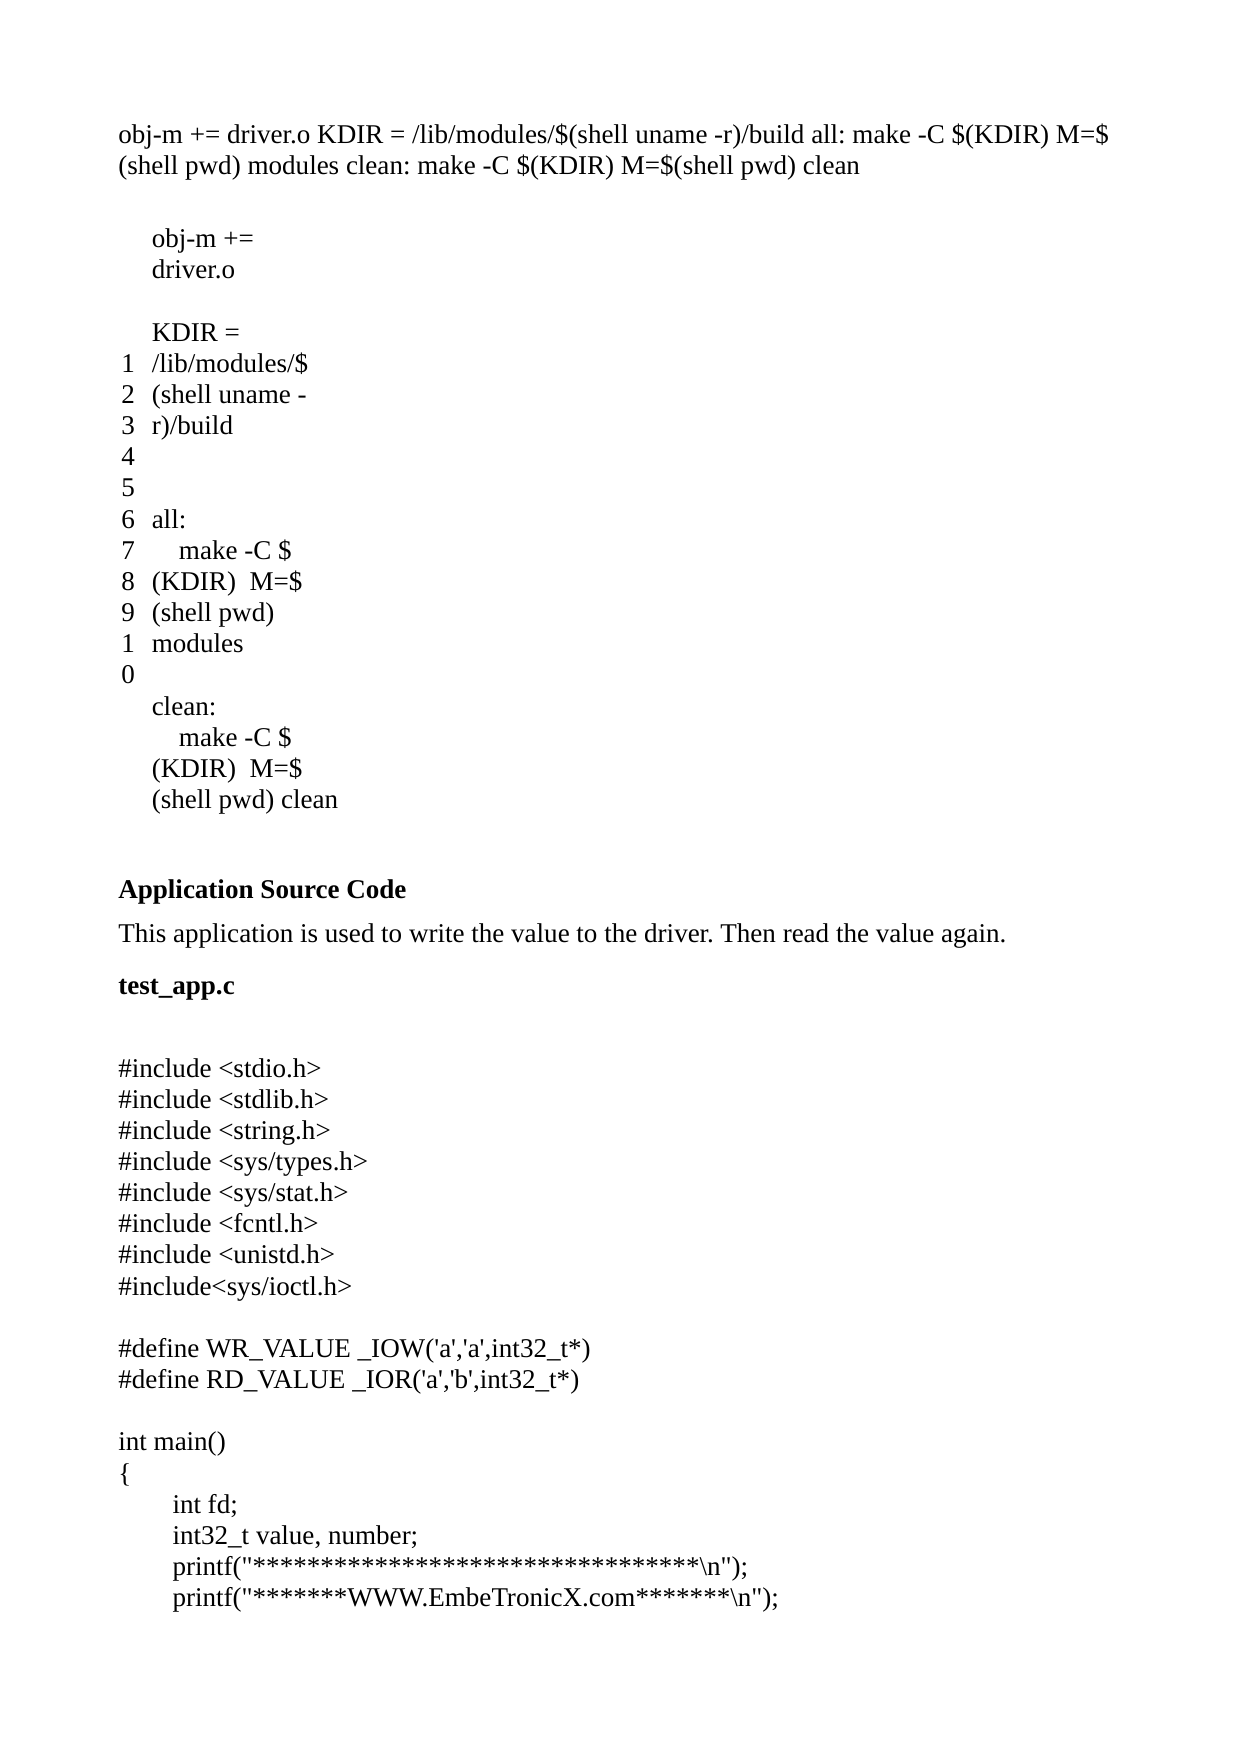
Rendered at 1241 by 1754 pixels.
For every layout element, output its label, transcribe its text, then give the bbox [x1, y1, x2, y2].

text test_app.c [118, 969, 1122, 1000]
text #include <sys/stat.h> [118, 1176, 1122, 1207]
text #include <stdlib.h> [118, 1083, 1122, 1114]
text #include <unistd.h> [118, 1239, 1122, 1270]
text int main() [118, 1426, 1122, 1457]
text obj-m += driver.o KDIR = /lib/modules/$(shell uname -r)/build all: make -C $(KDIR) M=$(shell pwd) modules clean: make -C $(KDIR) M=$(shell pwd) clean [118, 118, 1122, 180]
text #include <stdio.h> [118, 1052, 1122, 1083]
text #include <sys/types.h> [118, 1145, 1122, 1176]
text printf("*******WWW.EmbeTronicX.com*******\n"); [118, 1581, 1122, 1612]
text #define WR_VALUE _IOW('a','a',int32_t*) [118, 1332, 1122, 1363]
table_header 1 2 3 4 5 6 7 8 9 10 [118, 220, 149, 817]
text { [118, 1457, 1122, 1488]
text int32_t value, number; [118, 1519, 1122, 1550]
text #include <fcntl.h> [118, 1207, 1122, 1239]
text #include <string.h> [118, 1114, 1122, 1145]
text int fd; [118, 1488, 1122, 1519]
text #include<sys/ioctl.h> [118, 1270, 1122, 1301]
text printf("*********************************\n"); [118, 1550, 1122, 1581]
text #define RD_VALUE _IOR('a','b',int32_t*) [118, 1363, 1122, 1394]
subtitle Application Source Code [118, 873, 1122, 904]
text This application is used to write the value to the driver. Then read the value again. [118, 917, 1122, 948]
table_header obj-m += driver.o KDIR = /lib/modules/$(shell uname -r)/build all: make -C $(KDIR) M=$(shell pwd) modules clean: make -C $(KDIR) M=$(shell pwd) clean [149, 220, 341, 817]
